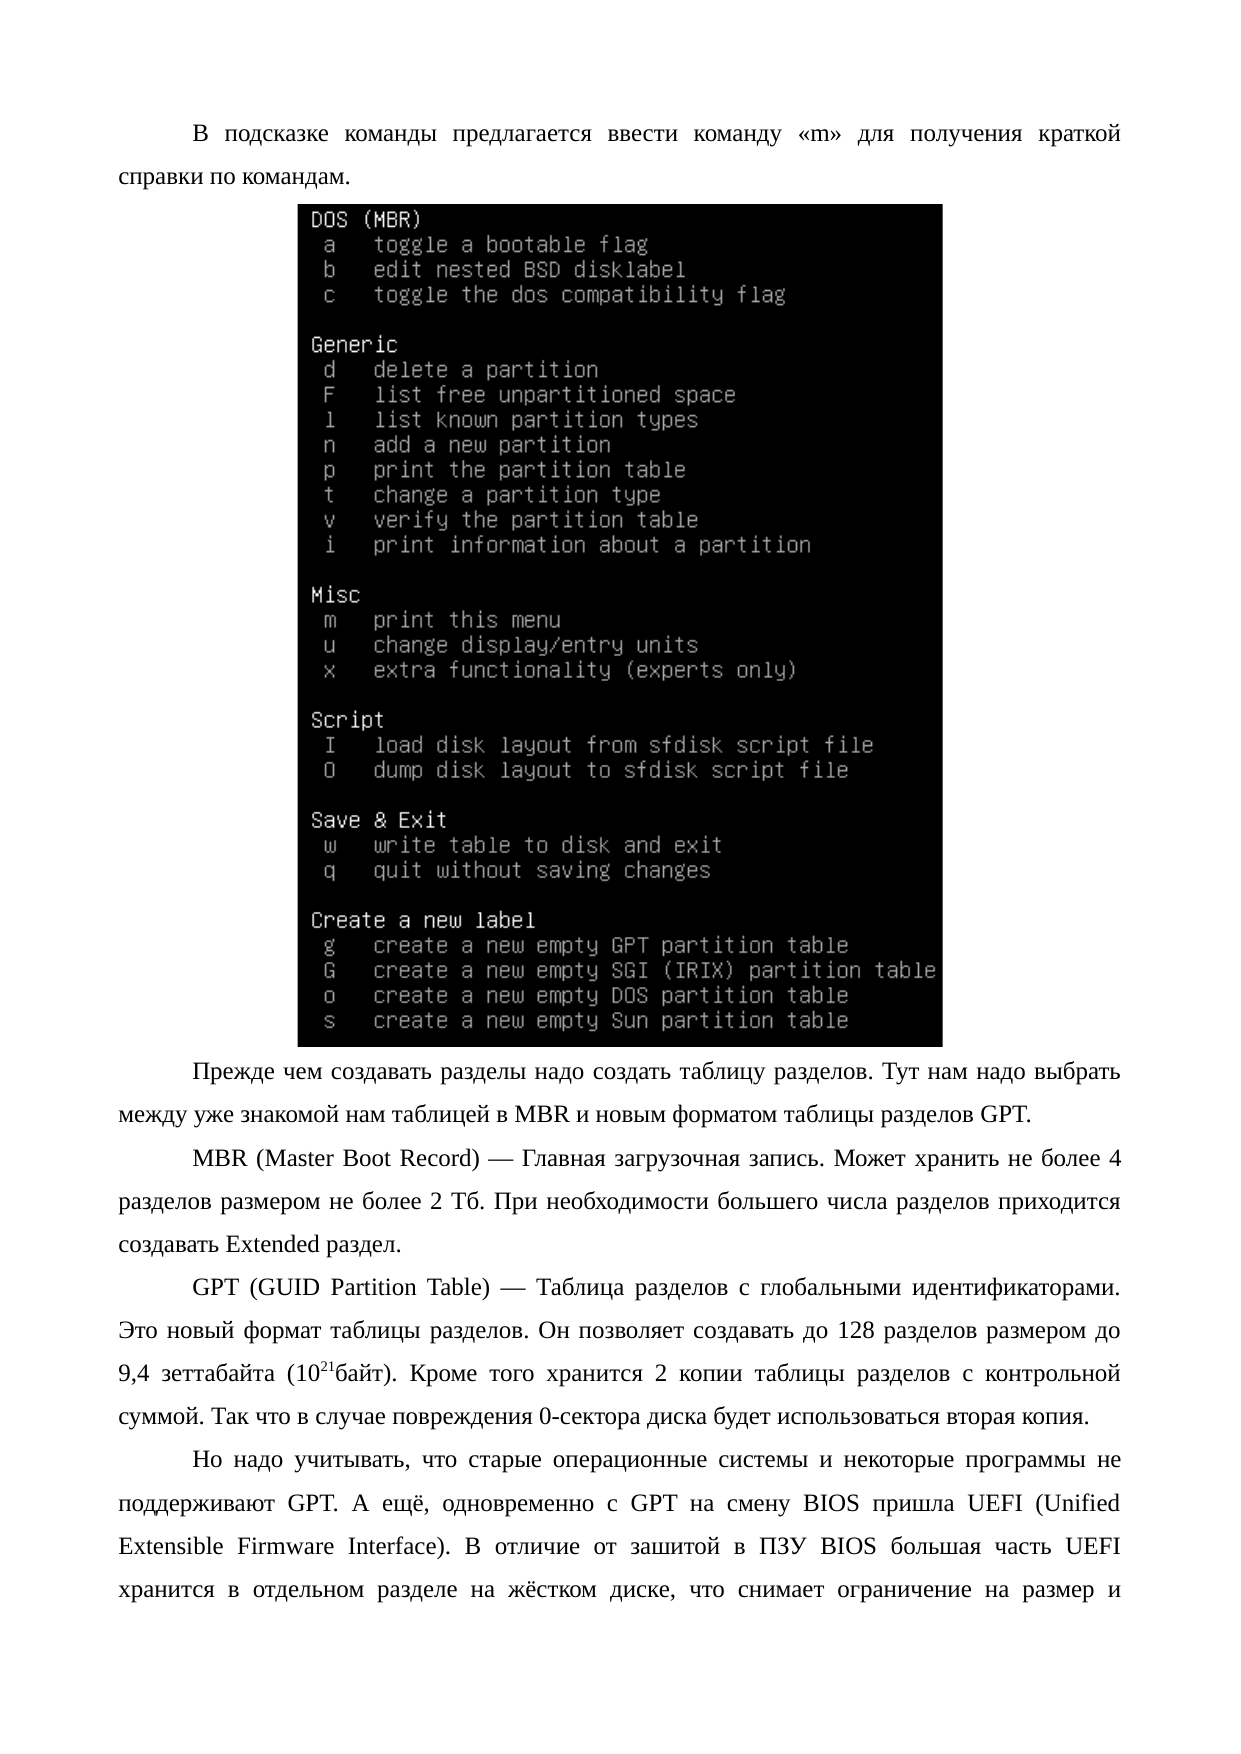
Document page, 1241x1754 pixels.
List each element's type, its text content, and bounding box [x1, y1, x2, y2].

text MBR (Master Boot Record) — Главная загрузочная запись. Может хранить не более 4 разделов размером не более 2 Тб. При необходимости большего числа разделов приходится создавать Extended раздел. [118, 1143, 1122, 1258]
text В подсказке команды предлагается ввести команду «m» для получения краткой справки по командам. [118, 118, 1122, 190]
picture [297, 204, 943, 1047]
text Прежде чем создавать разделы надо создать таблицу разделов. Тут нам надо выбрать между уже знакомой нам таблицей в MBR и новым форматом таблицы разделов GPT. [118, 1056, 1122, 1128]
text Но надо учитывать, что старые операционные системы и некоторые программы не поддерживают GPT. А ещё, одновременно с GPT на смену BIOS пришла UEFI (Unified Extensible Firmware Interface). В отличие от зашитой в ПЗУ BIOS большая часть UEFI хранится в отдельном разделе на жёстком диске, что снимает ограничение на размер и [118, 1444, 1122, 1603]
text GPT (GUID Partition Table) — Таблица разделов с глобальными идентификаторами. Это новый формат таблицы разделов. Он позволяет создавать до 128 разделов размером до 9,4 зеттабайта (1021байт). Кроме того хранится 2 копии таблицы разделов с контрольной суммой. Так что в случае повреждения 0-сектора диска будет использоваться вторая копия. [118, 1272, 1122, 1430]
